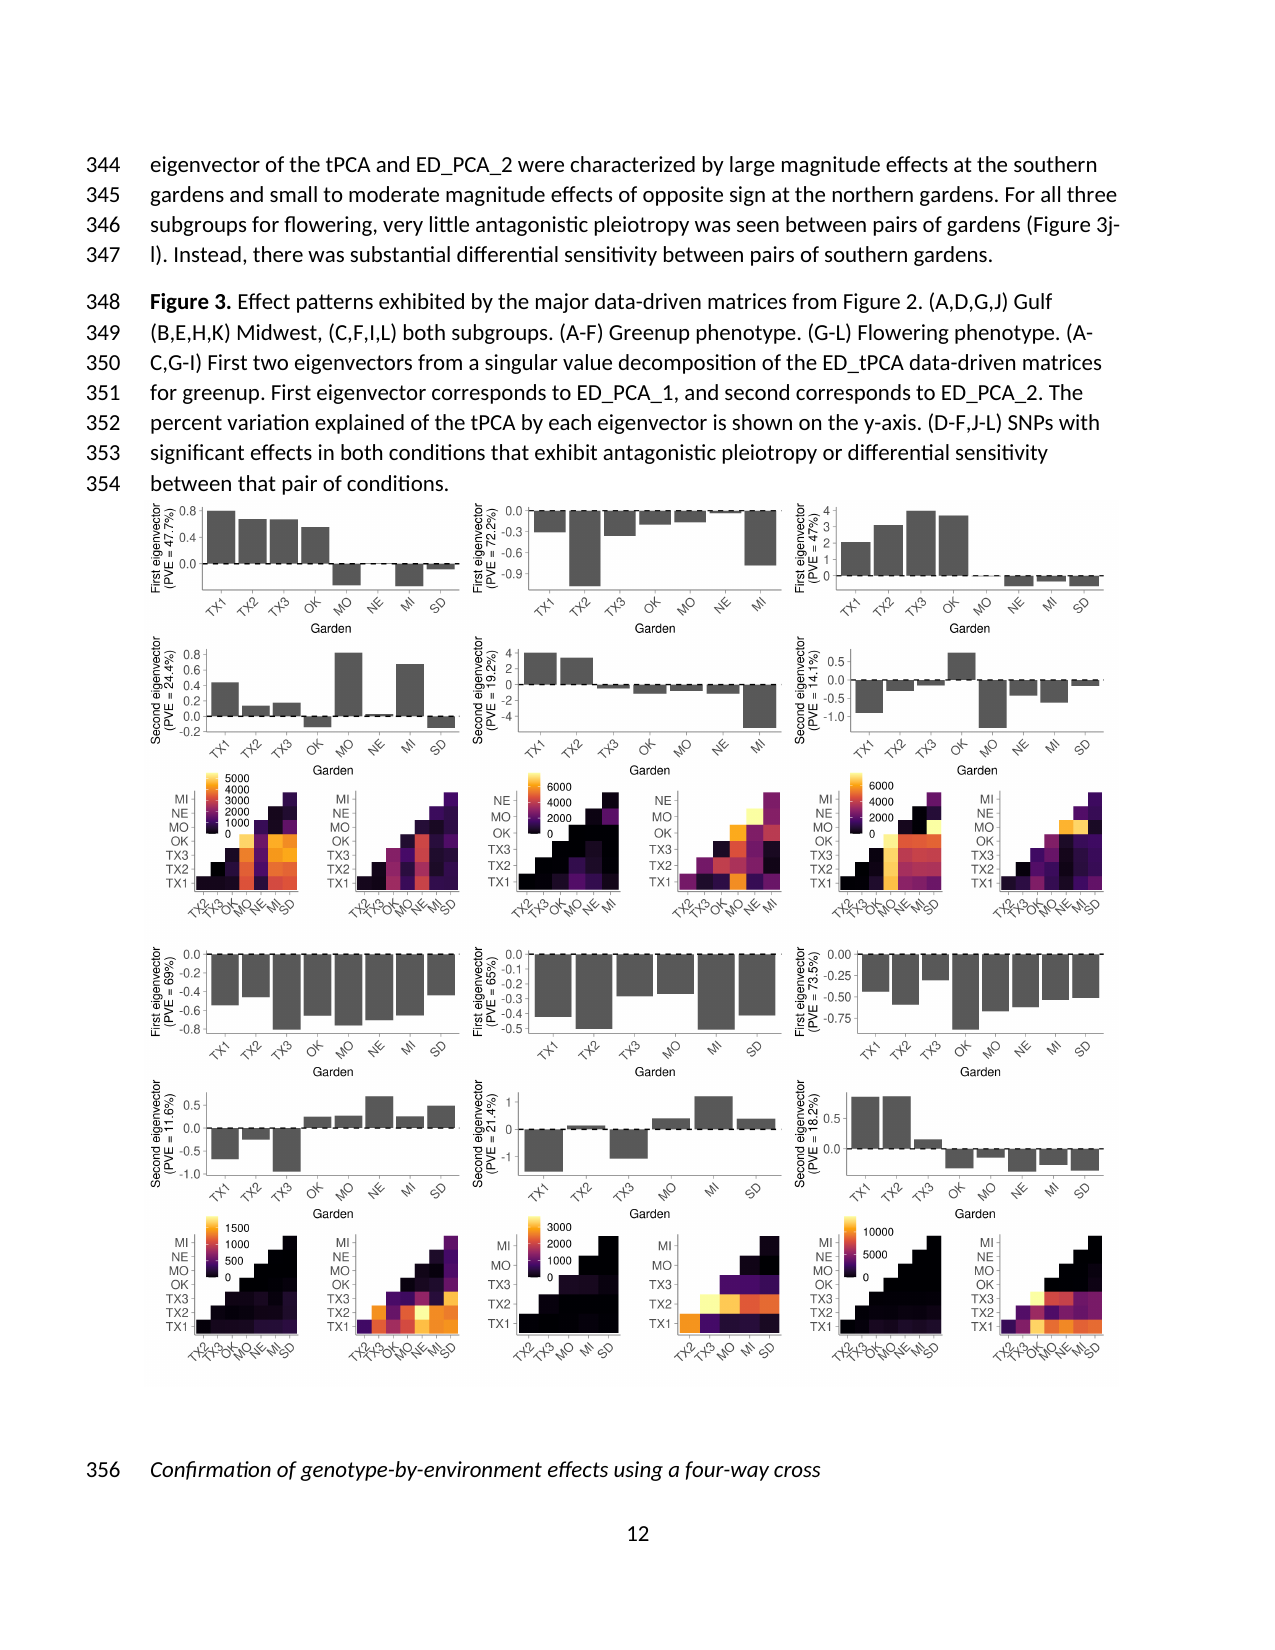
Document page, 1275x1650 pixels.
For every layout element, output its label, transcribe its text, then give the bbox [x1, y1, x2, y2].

text eigenvector of the tPCA and ED_PCA_2 were characterized by large magnitude effects at the southern gardens and small to moderate magnitude effects of opposite sign at the northern gardens. For all three subgroups for flowering, very little antagonistic pleiotropy was seen between pairs of gardens (Figure 3j-l). Instead, there was substantial differential sensitivity between pairs of southern gardens. [150, 150, 1125, 269]
text Confirmation of genotype-by-environment effects using a four-way cross [150, 1455, 1125, 1483]
text Figure 3. Effect patterns exhibited by the major data-driven matrices from Figure 2. (A,D,G,J) Gulf (B,E,H,K) Midwest, (C,F,I,L) both subgroups. (A-F) Greenup phenotype. (G-L) Flowering phenotype. (A-C,G-I) First two eigenvectors from a singular value decomposition of the ED_tPCA data-driven matrices for greenup. First eigenvector corresponds to ED_PCA_1, and second corresponds to ED_PCA_2. The percent variation explained of the tPCA by each eigenvector is shown on the y-axis. (D-F,J-L) SNPs with significant effects in both conditions that exhibit antagonistic pleiotropy or differential sensitivity between that pair of conditions. [150, 287, 1125, 497]
picture [144, 500, 1120, 1387]
